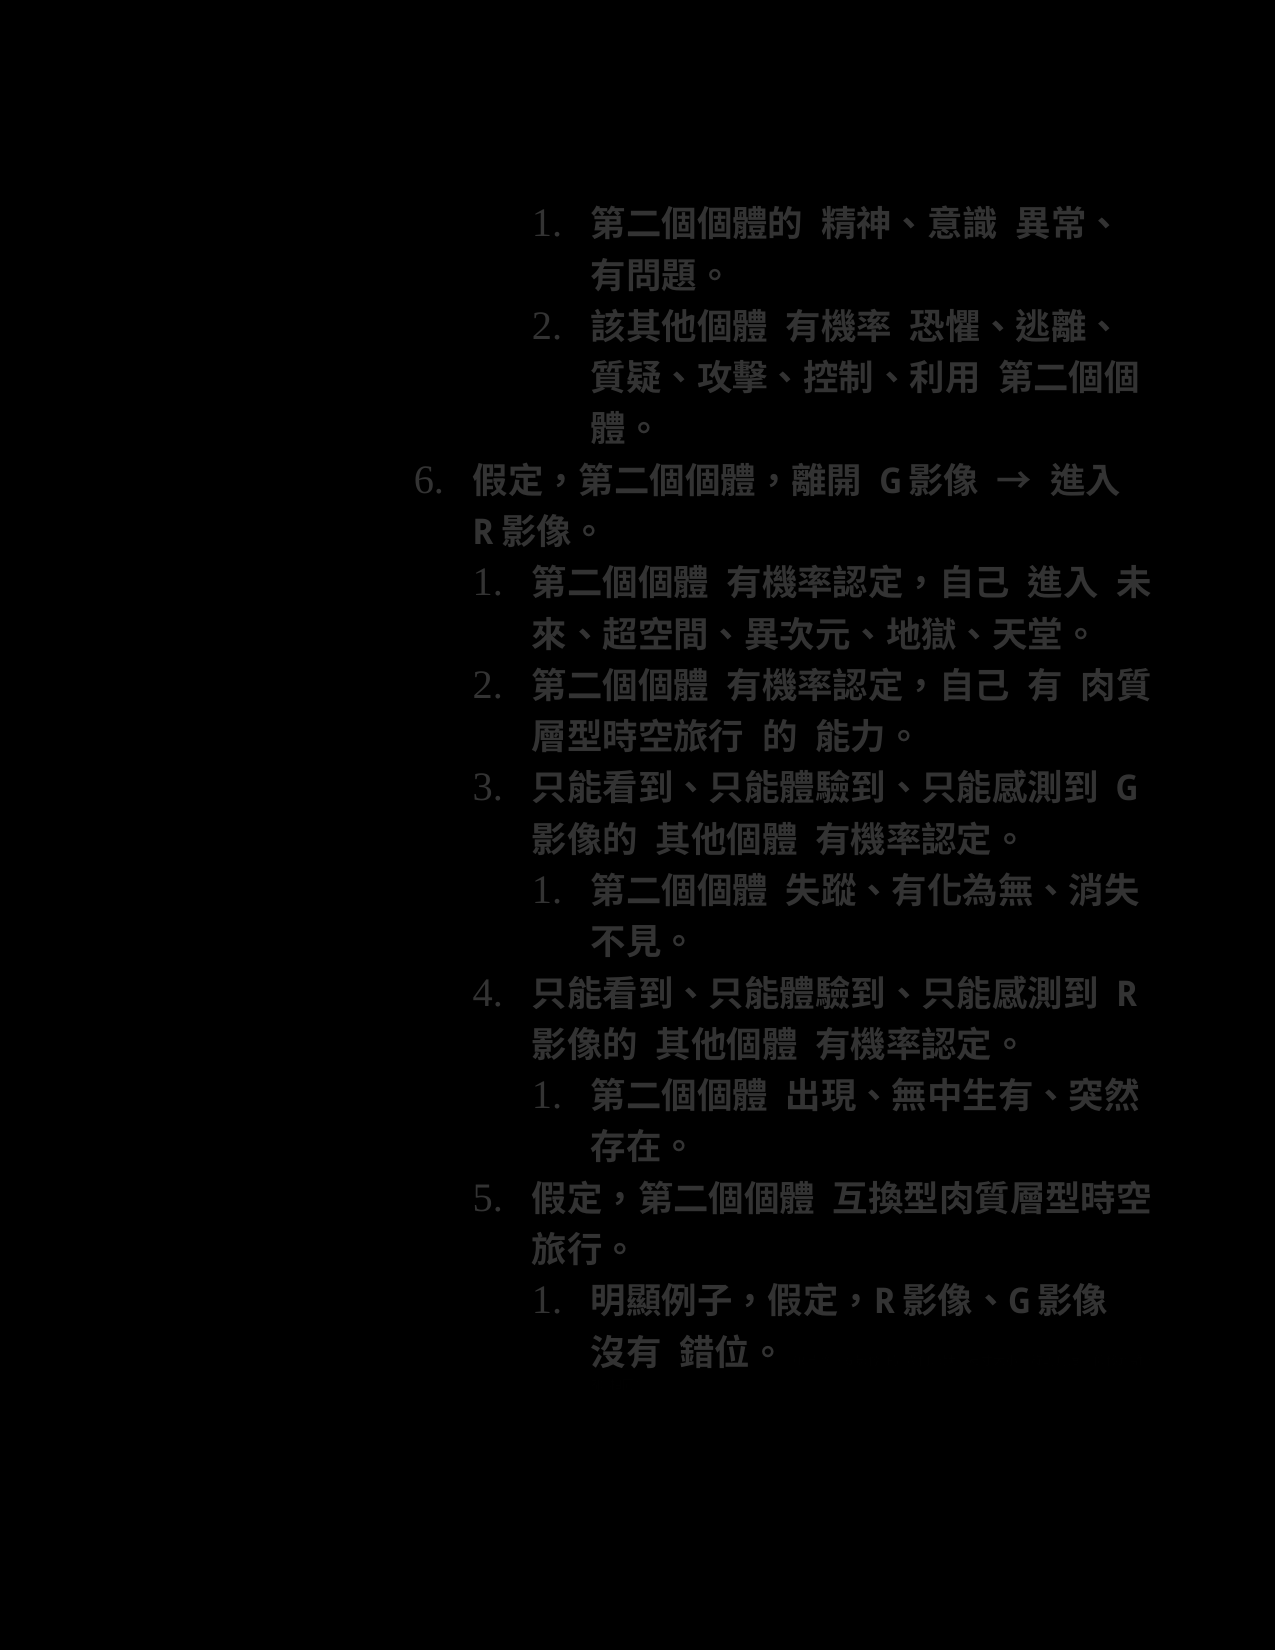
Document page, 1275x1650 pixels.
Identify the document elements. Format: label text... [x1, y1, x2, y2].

list 只能看到、只能體驗到、只能感測到 G影像的 其他個體 有機率認定。 [472, 760, 1157, 862]
list 第二個個體 出現、無中生有、突然存在。 [532, 1067, 1157, 1170]
list 該其他個體 有機率 恐懼、逃離、質疑、攻擊、控制、利用 第二個個體。 [532, 298, 1157, 452]
list 第二個個體 有機率認定，自己 進入 未來、超空間、異次元、地獄、天堂。 [472, 555, 1157, 657]
list 明顯例子，假定，R影像、G影像 沒有 錯位。（R影像、G影像 的 幾何形狀、尺寸大小、旋轉角度、偏移距離，都 相同） [532, 1272, 1157, 1393]
list 第二個個體的 精神、意識 異常、有問題。 [532, 196, 1157, 298]
list 只能看到、只能體驗到、只能感測到 R影像的 其他個體 有機率認定。 [472, 965, 1157, 1067]
list 第二個個體 失蹤、有化為無、消失不見。 [532, 862, 1157, 965]
list 假定，第二個個體，離開 G影像 → 進入 R影像。 [413, 452, 1157, 555]
list 假定，第二個個體 互換型肉質層型時空旅行。 [472, 1170, 1157, 1272]
list 第二個個體 有機率認定，自己 有 肉質層型時空旅行 的 能力。 [472, 657, 1157, 760]
